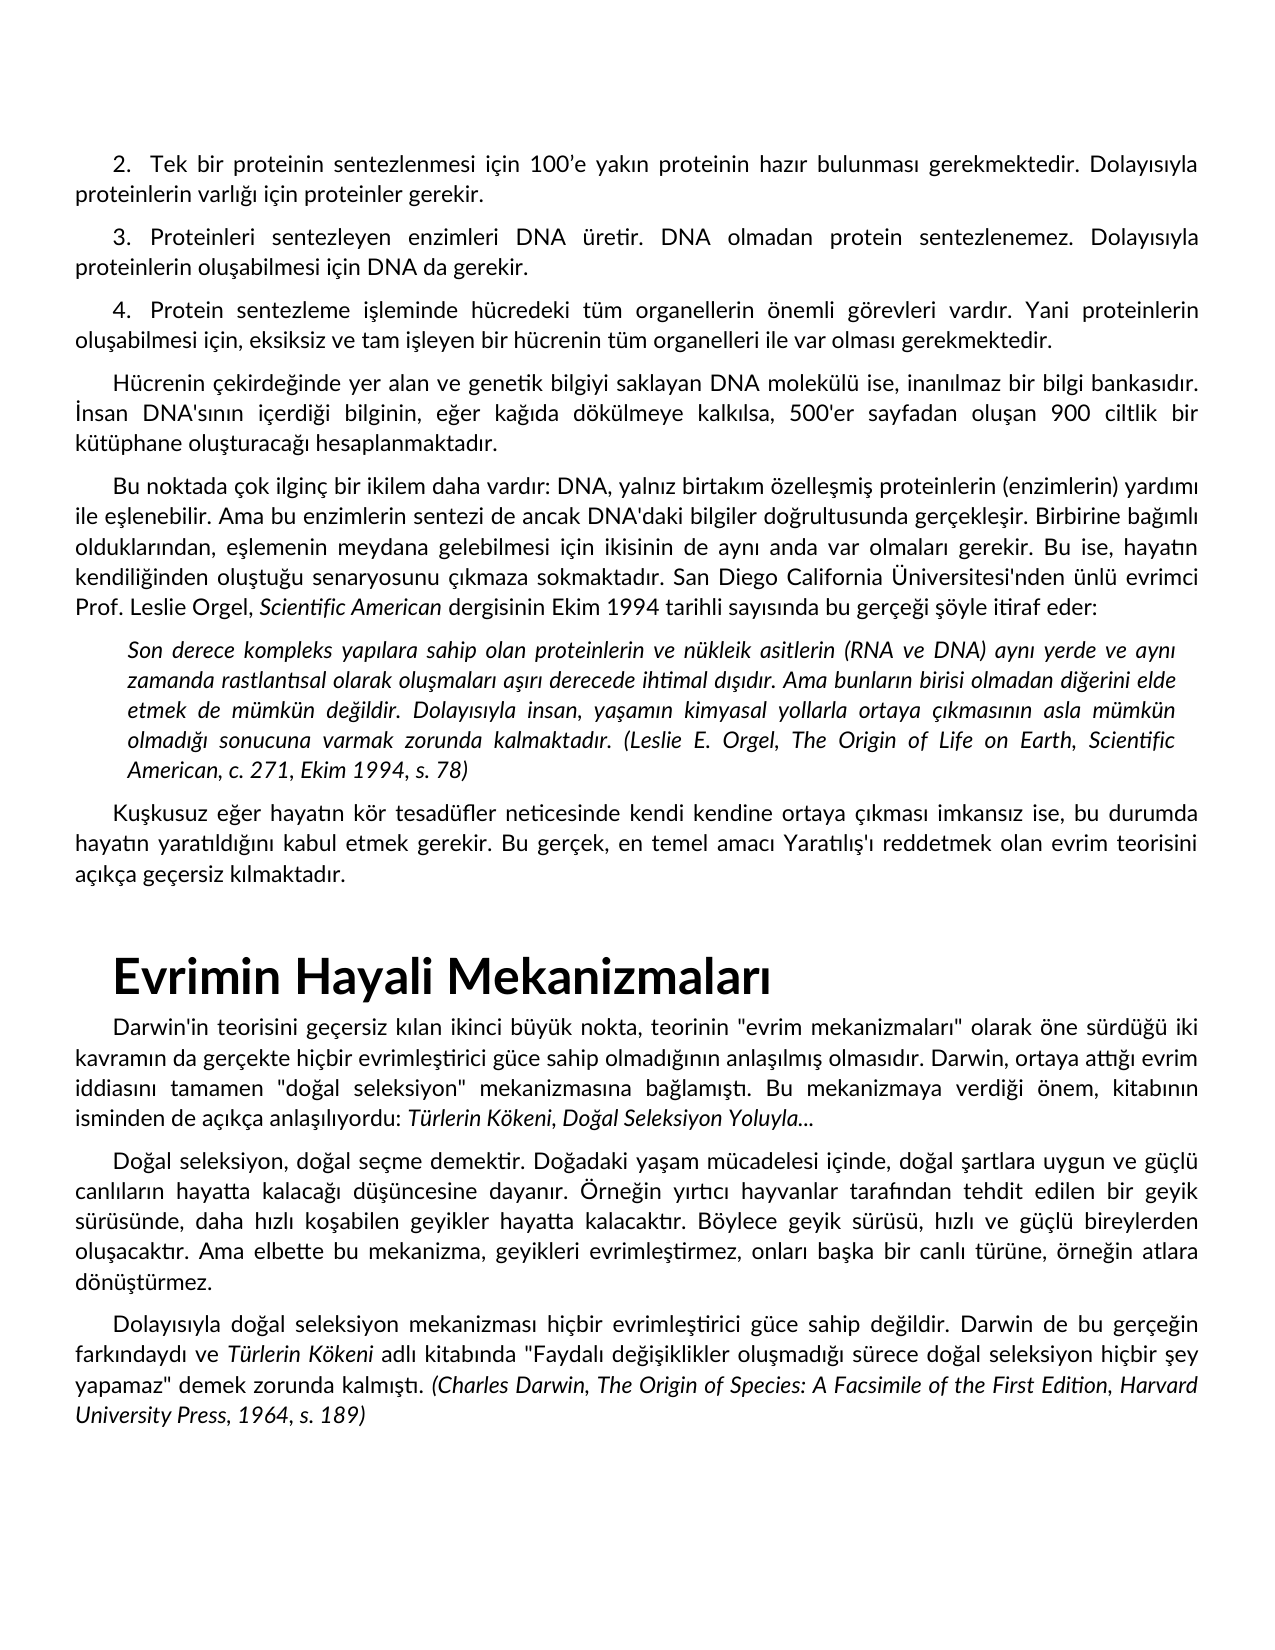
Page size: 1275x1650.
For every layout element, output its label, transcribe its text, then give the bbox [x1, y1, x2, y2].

text Doğal seleksiyon, doğal seçme demektir. Doğadaki yaşam mücadelesi içinde, doğal şartlara uygun ve güçlü canlıların hayatta kalacağı düşüncesine dayanır. Örneğin yırtıcı hayvanlar tarafından tehdit edilen bir geyik sürüsünde, daha hızlı koşabilen geyikler hayatta kalacaktır. Böylece geyik sürüsü, hızlı ve güçlü bireylerden oluşacaktır. Ama elbette bu mekanizma, geyikleri evrimleştirmez, onları başka bir canlı türüne, örneğin atlara dönüştürmez. [75, 1146, 1200, 1295]
text Bu noktada çok ilginç bir ikilem daha vardır: DNA, yalnız birtakım özelleşmiş proteinlerin (enzimlerin) yardımı ile eşlenebilir. Ama bu enzimlerin sentezi de ancak DNA'daki bilgiler doğrultusunda gerçekleşir. Birbirine bağımlı olduklarından, eşlemenin meydana gelebilmesi için ikisinin de aynı anda var olmaları gerekir. Bu ise, hayatın kendiliğinden oluştuğu senaryosunu çıkmaza sokmaktadır. San Diego California Üniversitesi'nden ünlü evrimci Prof. Leslie Orgel, Scientific American dergisinin Ekim 1994 tarihli sayısında bu gerçeği şöyle itiraf eder: [75, 472, 1200, 620]
text 2. Tek bir proteinin sentezlenmesi için 100’e yakın proteinin hazır bulunması gerekmektedir. Dolayısıyla proteinlerin varlığı için proteinler gerekir. [75, 150, 1200, 208]
text Hücrenin çekirdeğinde yer alan ve genetik bilgiyi saklayan DNA molekülü ise, inanılmaz bir bilgi bankasıdır. İnsan DNA'sının içerdiği bilginin, eğer kağıda dökülmeye kalkılsa, 500'er sayfadan oluşan 900 ciltlik bir kütüphane oluşturacağı hesaplanmaktadır. [75, 369, 1200, 457]
text Darwin'in teorisini geçersiz kılan ikinci büyük nokta, teorinin "evrim mekanizmaları" olarak öne sürdüğü iki kavramın da gerçekte hiçbir evrimleştirici güce sahip olmadığının anlaşılmış olmasıdır. Darwin, ortaya attığı evrim iddiasını tamamen "doğal seleksiyon" mekanizmasına bağlamıştı. Bu mekanizmaya verdiği önem, kitabının isminden de açıkça anlaşılıyordu: Türlerin Kökeni, Doğal Seleksiyon Yoluyla... [75, 1013, 1200, 1131]
text Kuşkusuz eğer hayatın kör tesadüfler neticesinde kendi kendine ortaya çıkması imkansız ise, bu durumda hayatın yaratıldığını kabul etmek gerekir. Bu gerçek, en temel amacı Yaratılış'ı reddetmek olan evrim teorisini açıkça geçersiz kılmaktadır. [75, 799, 1200, 887]
subtitle Evrimin Hayali Mekanizmaları [112, 945, 1200, 1005]
text 4. Protein sentezleme işleminde hücredeki tüm organellerin önemli görevleri vardır. Yani proteinlerin oluşabilmesi için, eksiksiz ve tam işleyen bir hücrenin tüm organelleri ile var olması gerekmektedir. [75, 296, 1200, 353]
text 3. Proteinleri sentezleyen enzimleri DNA üretir. DNA olmadan protein sentezlenemez. Dolayısıyla proteinlerin oluşabilmesi için DNA da gerekir. [75, 223, 1200, 281]
text Son derece kompleks yapılara sahip olan proteinlerin ve nükleik asitlerin (RNA ve DNA) aynı yerde ve aynı zamanda rastlantısal olarak oluşmaları aşırı derecede ihtimal dışıdır. Ama bunların birisi olmadan diğerini elde etmek de mümkün değildir. Dolayısıyla insan, yaşamın kimyasal yollarla ortaya çıkmasının asla mümkün olmadığı sonucuna varmak zorunda kalmaktadır. (Leslie E. Orgel, The Origin of Life on Earth, Scientific American, c. 271, Ekim 1994, s. 78) [127, 635, 1177, 784]
text Dolayısıyla doğal seleksiyon mekanizması hiçbir evrimleştirici güce sahip değildir. Darwin de bu gerçeğin farkındaydı ve Türlerin Kökeni adlı kitabında "Faydalı değişiklikler oluşmadığı sürece doğal seleksiyon hiçbir şey yapamaz" demek zorunda kalmıştı. (Charles Darwin, The Origin of Species: A Facsimile of the First Edition, Harvard University Press, 1964, s. 189) [75, 1310, 1200, 1428]
